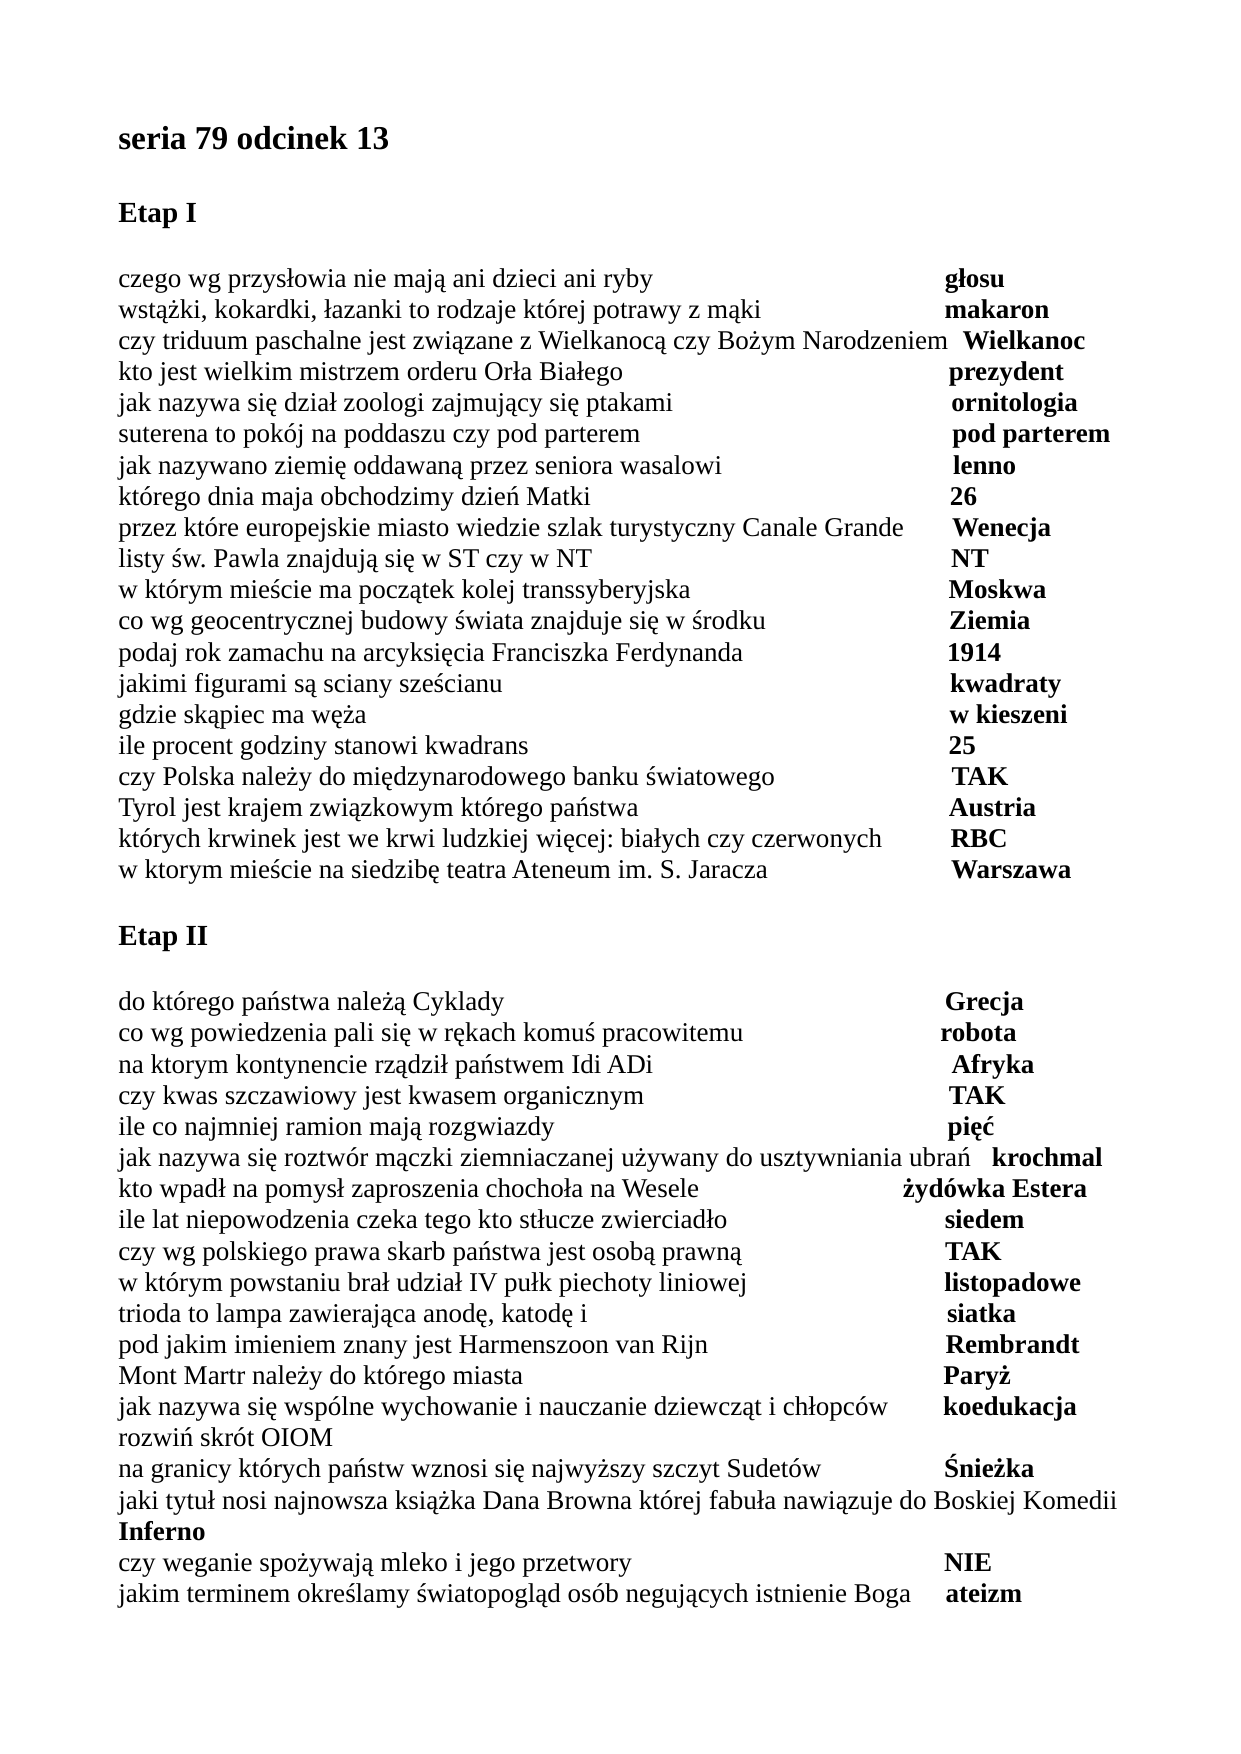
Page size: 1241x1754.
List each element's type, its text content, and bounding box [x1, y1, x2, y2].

text czy Polska należy do międzynarodowego banku światowego TAK [118, 760, 1122, 791]
text przez które europejskie miasto wiedzie szlak turystyczny Canale Grande Wenecja [118, 511, 1122, 542]
text jakim terminem określamy światopogląd osób negujących istnienie Boga ateizm [118, 1577, 1122, 1608]
text czy kwas szczawiowy jest kwasem organicznym TAK [118, 1079, 1122, 1110]
text jak nazywa się roztwór mączki ziemniaczanej używany do usztywniania ubrań krochmal [118, 1141, 1122, 1172]
text kto jest wielkim mistrzem orderu Orła Białego prezydent [118, 355, 1122, 386]
text na ktorym kontynencie rządził państwem Idi ADi Afryka [118, 1048, 1122, 1079]
text suterena to pokój na poddaszu czy pod parterem pod parterem [118, 418, 1122, 449]
text czy triduum paschalne jest związane z Wielkanocą czy Bożym Narodzeniem Wielkanoc [118, 324, 1122, 355]
text gdzie skąpiec ma węża w kieszeni [118, 698, 1122, 729]
text co wg geocentrycznej budowy świata znajduje się w środku Ziemia [118, 604, 1122, 636]
text listy św. Pawla znajdują się w ST czy w NT NT [118, 542, 1122, 573]
text Tyrol jest krajem związkowym którego państwa Austria [118, 791, 1122, 822]
text Etap I [118, 195, 1122, 228]
text seria 79 odcinek 13 [118, 118, 1122, 156]
text ile lat niepowodzenia czeka tego kto stłucze zwierciadło siedem [118, 1203, 1122, 1234]
text których krwinek jest we krwi ludzkiej więcej: białych czy czerwonych RBC [118, 822, 1122, 854]
text w którym powstaniu brał udział IV pułk piechoty liniowej listopadowe [118, 1266, 1122, 1297]
text do którego państwa należą Cyklady Grecja [118, 985, 1122, 1017]
text ile procent godziny stanowi kwadrans 25 [118, 729, 1122, 760]
text kto wpadł na pomysł zaproszenia chochoła na Wesele żydówka Estera [118, 1172, 1122, 1203]
text czy wg polskiego prawa skarb państwa jest osobą prawną TAK [118, 1234, 1122, 1266]
text Etap II [118, 918, 1122, 952]
text którego dnia maja obchodzimy dzień Matki 26 [118, 480, 1122, 511]
text rozwiń skrót OIOM [118, 1421, 1122, 1453]
text podaj rok zamachu na arcyksięcia Franciszka Ferdynanda 1914 [118, 636, 1122, 667]
text trioda to lampa zawierająca anodę, katodę i siatka [118, 1297, 1122, 1328]
text jak nazywa się dział zoologi zajmujący się ptakami ornitologia [118, 386, 1122, 418]
text wstążki, kokardki, łazanki to rodzaje której potrawy z mąki makaron [118, 293, 1122, 324]
text Mont Martr należy do którego miasta Paryż [118, 1359, 1122, 1390]
text jaki tytuł nosi najnowsza książka Dana Browna której fabuła nawiązuje do Boskiej Komedii [118, 1484, 1122, 1515]
text co wg powiedzenia pali się w rękach komuś pracowitemu robota [118, 1017, 1122, 1048]
text Inferno [118, 1515, 1122, 1546]
text pod jakim imieniem znany jest Harmenszoon van Rijn Rembrandt [118, 1328, 1122, 1359]
text na granicy których państw wznosi się najwyższy szczyt Sudetów Śnieżka [118, 1453, 1122, 1484]
text czego wg przysłowia nie mają ani dzieci ani ryby głosu [118, 262, 1122, 293]
text jak nazywano ziemię oddawaną przez seniora wasalowi lenno [118, 449, 1122, 480]
text jak nazywa się wspólne wychowanie i nauczanie dziewcząt i chłopców koedukacja [118, 1390, 1122, 1421]
text w ktorym mieście na siedzibę teatra Ateneum im. S. Jaracza Warszawa [118, 854, 1122, 885]
text w którym mieście ma początek kolej transsyberyjska Moskwa [118, 573, 1122, 604]
text jakimi figurami są sciany sześcianu kwadraty [118, 667, 1122, 698]
text ile co najmniej ramion mają rozgwiazdy pięć [118, 1110, 1122, 1141]
text czy weganie spożywają mleko i jego przetwory NIE [118, 1546, 1122, 1577]
